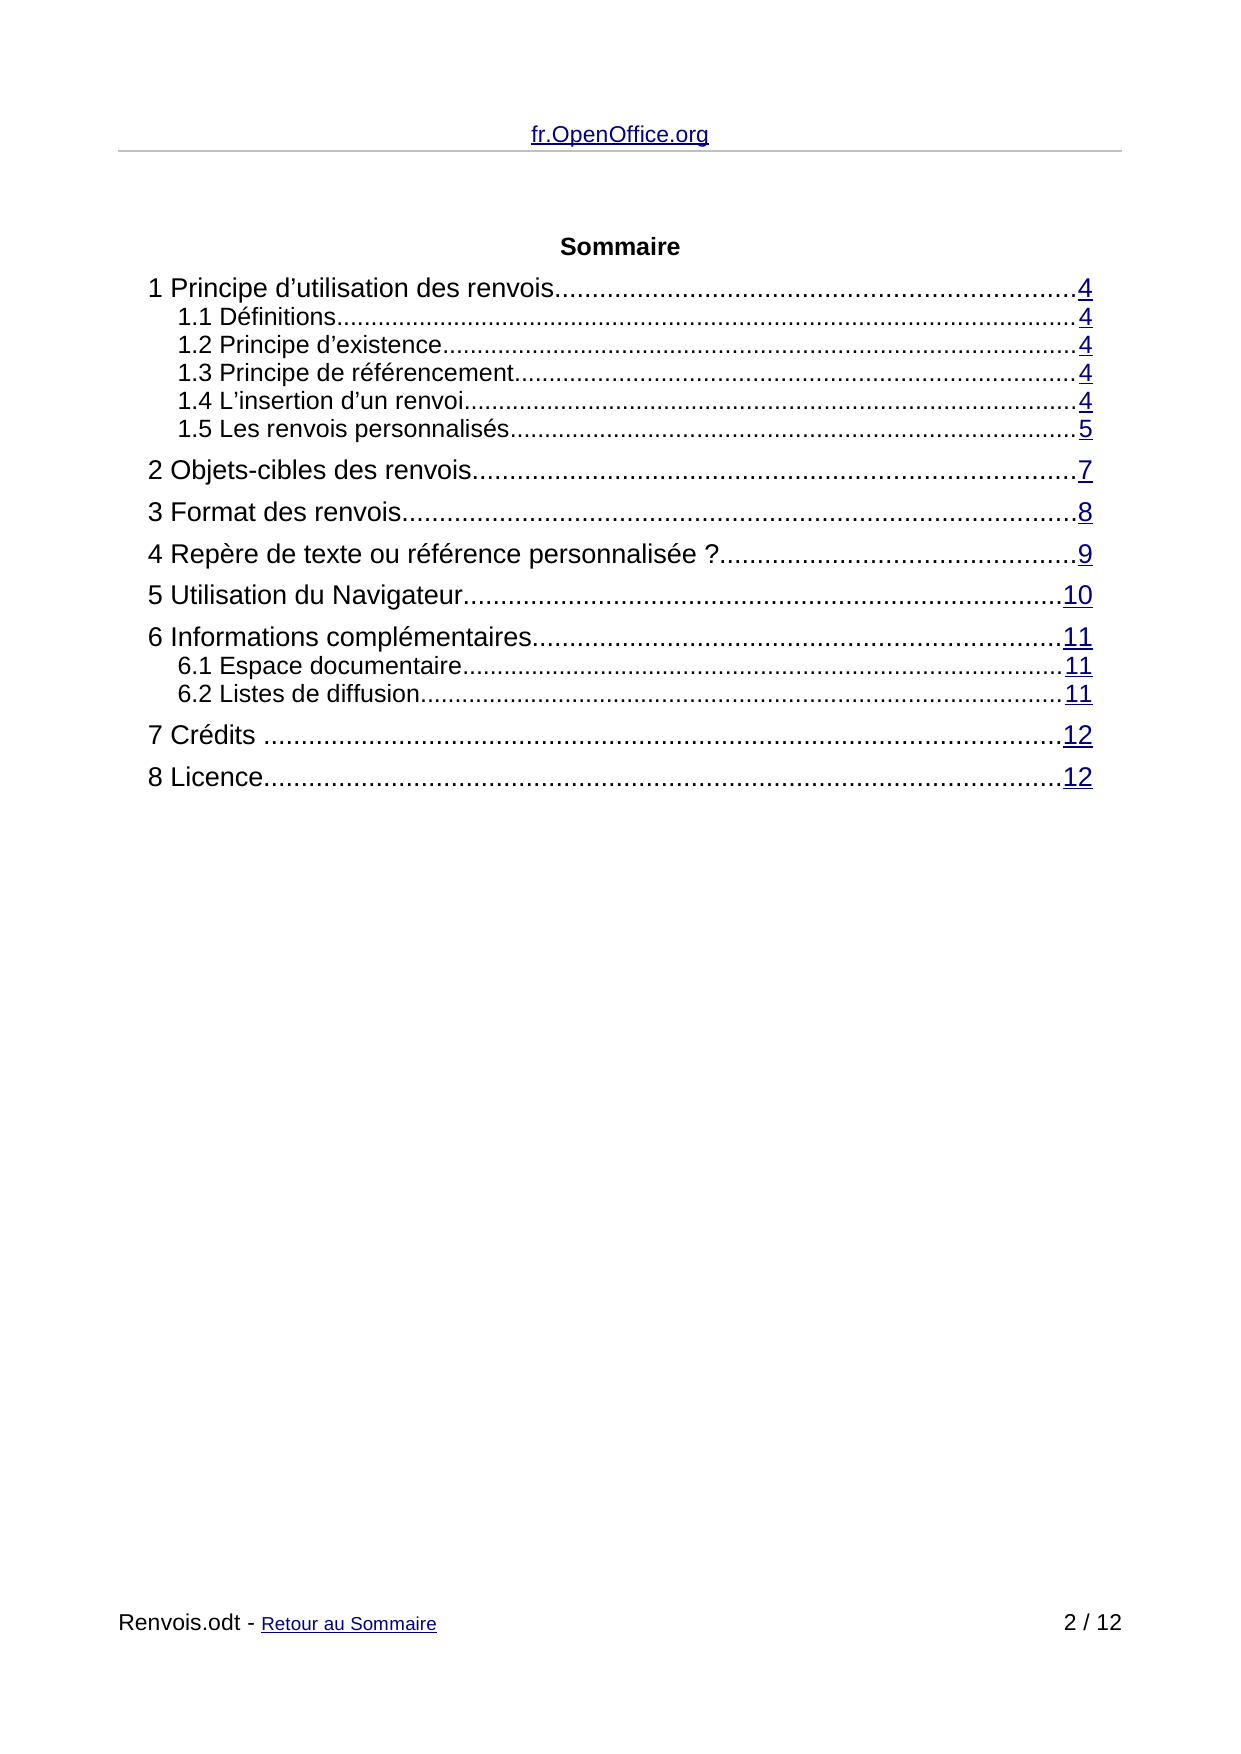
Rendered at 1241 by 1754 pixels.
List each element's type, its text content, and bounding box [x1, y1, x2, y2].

text 4 Repère de texte ou référence personnalisée ? 9 [148, 538, 1093, 568]
text 6.1 Espace documentaire 11 [177, 652, 1093, 680]
text 6 Informations complémentaires 11 [148, 622, 1093, 652]
text 1.1 Définitions 4 [177, 303, 1093, 331]
text 1.4 L’insertion d’un renvoi 4 [177, 387, 1093, 415]
text 1.2 Principe d’existence 4 [177, 331, 1093, 359]
text 1.3 Principe de référencement 4 [177, 359, 1093, 387]
text 1.5 Les renvois personnalisés 5 [177, 415, 1093, 443]
text 6.2 Listes de diffusion 11 [177, 680, 1093, 708]
text 7 Crédits 12 [148, 720, 1093, 750]
text 8 Licence 12 [148, 762, 1093, 792]
text 1 Principe d’utilisation des renvois 4 [148, 273, 1093, 303]
text 5 Utilisation du Navigateur 10 [148, 580, 1093, 610]
text 2 Objets-cibles des renvois 7 [148, 455, 1093, 485]
subtitle Sommaire [118, 233, 1122, 261]
text 3 Format des renvois 8 [148, 497, 1093, 527]
